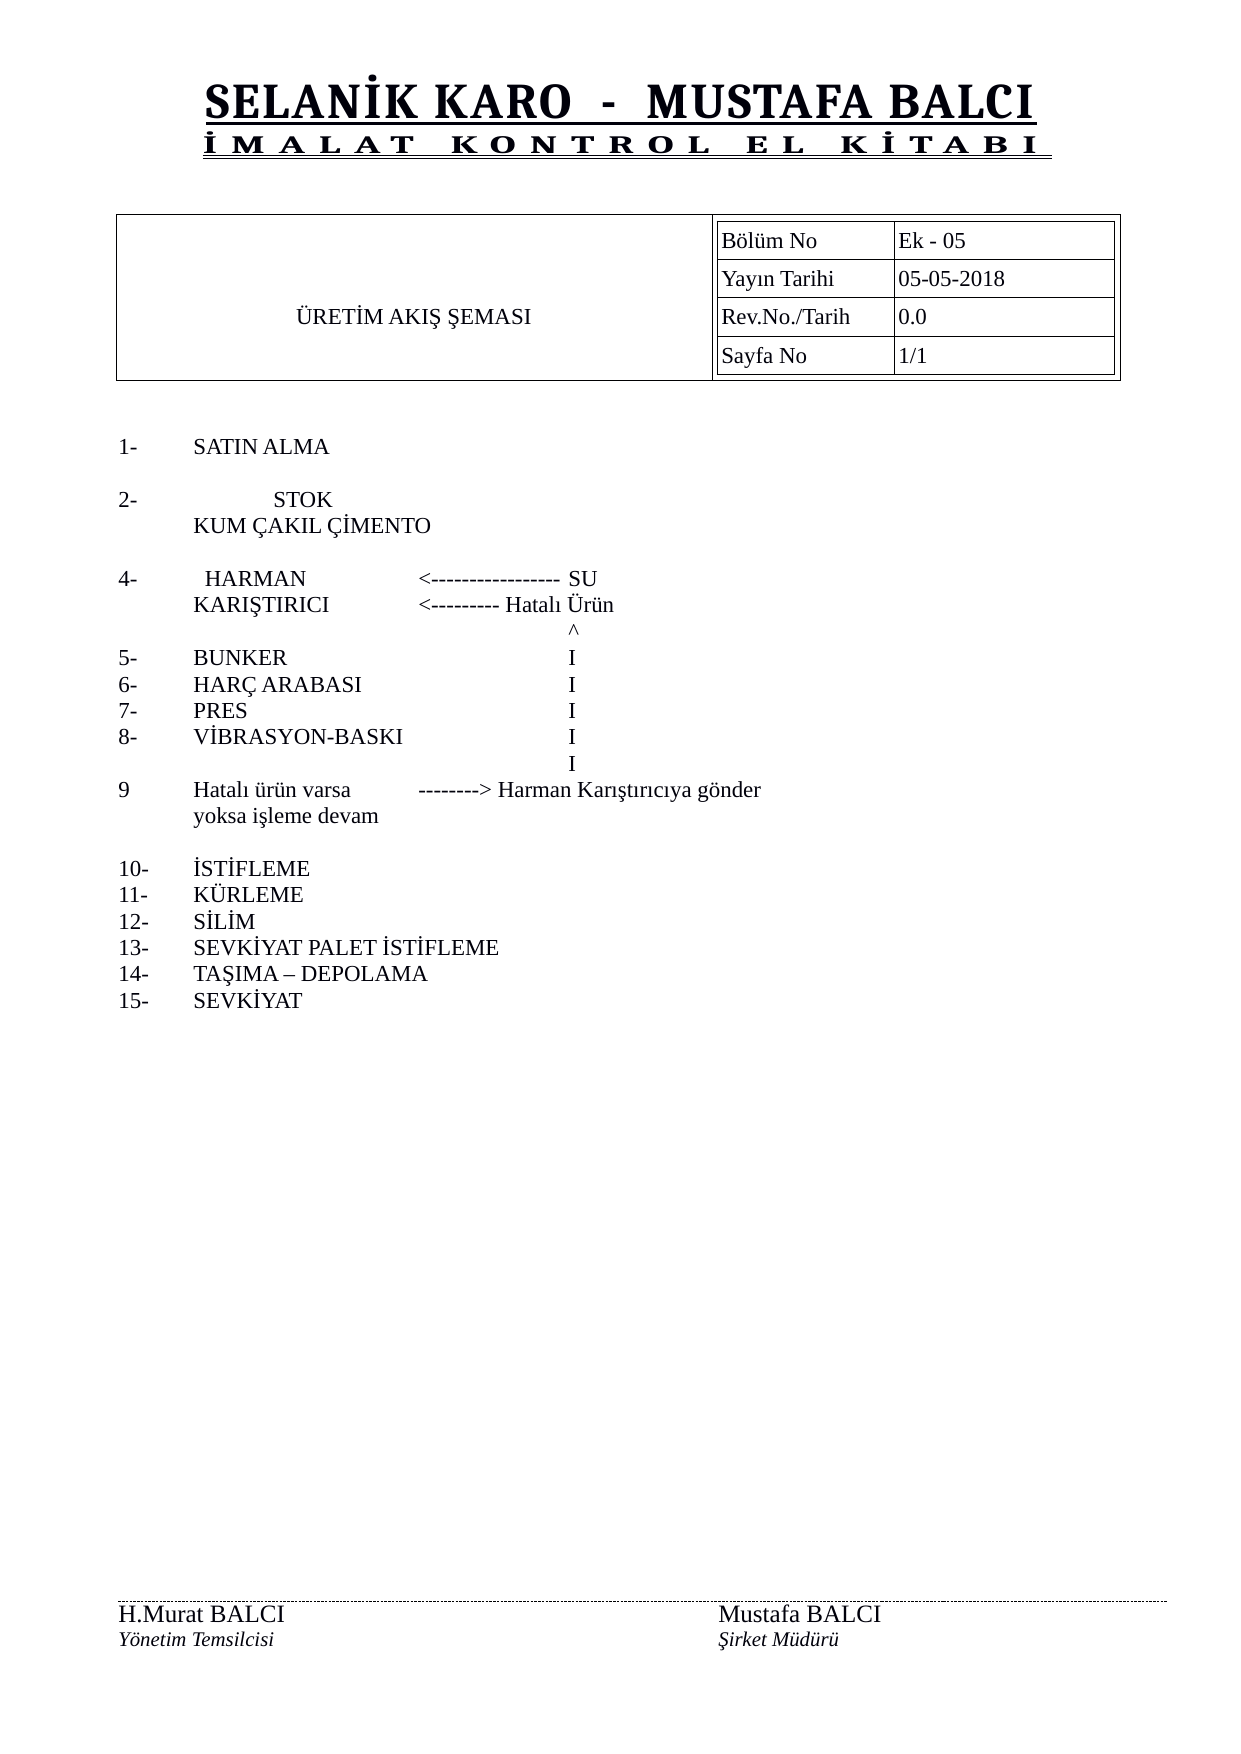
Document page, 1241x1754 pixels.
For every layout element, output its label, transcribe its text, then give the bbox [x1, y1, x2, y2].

table_header Bölüm No [718, 222, 894, 259]
text 13- SEVKİYAT PALET İSTİFLEME [118, 934, 1122, 961]
table_cell Rev.No./Tarih [718, 298, 894, 336]
text 5- BUNKER I [118, 644, 1122, 671]
text KARIŞTIRICI <--------- Hatalı Ürün [118, 592, 1122, 618]
text 7- PRES I [118, 697, 1122, 723]
text 14- TAŞIMA – DEPOLAMA [118, 961, 1122, 987]
text 1- SATIN ALMA [118, 433, 1122, 460]
text 8- VİBRASYON-BASKI I [118, 723, 1122, 750]
text I [118, 750, 1122, 776]
text 15- SEVKİYAT [118, 987, 1122, 1013]
table_cell 0.0 [895, 298, 1114, 336]
table_cell 05-05-2018 [895, 260, 1114, 297]
text 11- KÜRLEME [118, 881, 1122, 908]
text KUM ÇAKIL ÇİMENTO [118, 512, 1122, 539]
text yoksa işleme devam [118, 802, 1122, 829]
text 12- SİLİM [118, 908, 1122, 934]
table_cell 1/1 [895, 337, 1114, 374]
text 6- HARÇ ARABASI I [118, 671, 1122, 697]
text ^ [118, 618, 1122, 644]
text 9 Hatalı ürün varsa --------> Harman Karıştırıcıya gönder [118, 776, 1122, 802]
table_cell Yayın Tarihi [718, 260, 894, 297]
text 2- STOK [118, 486, 1122, 512]
table_header ÜRETİM AKIŞ ŞEMASI [117, 215, 712, 380]
text 10- İSTİFLEME [118, 855, 1122, 881]
table_header Ek - 05 [895, 222, 1114, 259]
text 4- HARMAN <----------------- SU [118, 565, 1122, 592]
table_header [713, 215, 1120, 380]
table_cell Sayfa No [718, 337, 894, 374]
